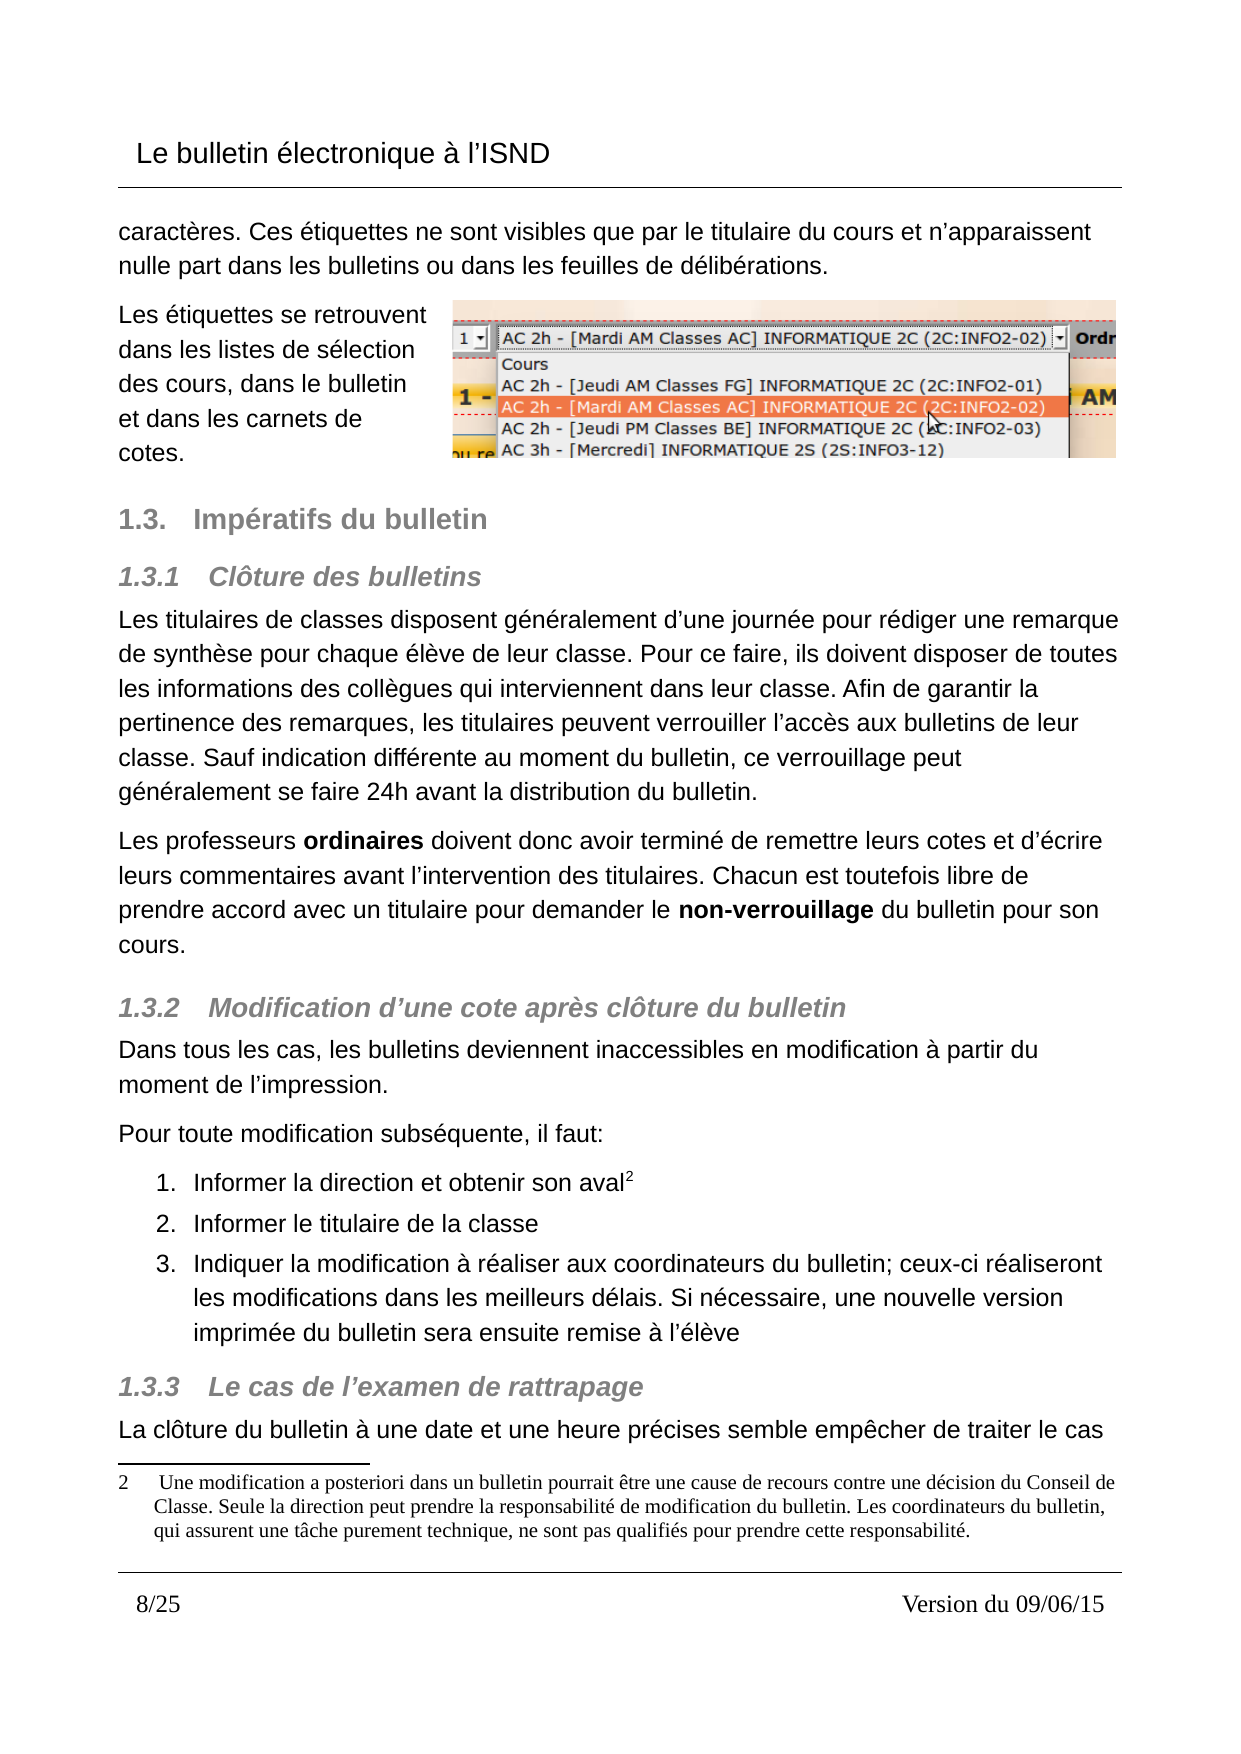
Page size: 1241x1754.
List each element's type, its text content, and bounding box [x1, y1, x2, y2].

text Les professeurs ordinaires doivent donc avoir terminé de remettre leurs cotes et d’écrire leurs commentaires avant l’intervention des titulaires. Chacun est toutefois libre de prendre accord avec un titulaire pour demander le non-verrouillage du bulletin pour son cours. [118, 826, 1122, 958]
text Les titulaires de classes disposent généralement d’une journée pour rédiger une remarque de synthèse pour chaque élève de leur classe. Pour ce faire, ils doivent disposer de toutes les informations des collègues qui interviennent dans leur classe. Afin de garantir la pertinence des remarques, les titulaires peuvent verrouiller l’accès aux bulletins de leur classe. Sauf indication différente au moment du bulletin, ce verrouillage peut généralement se faire 24h avant la distribution du bulletin. [118, 605, 1122, 806]
subtitle Le cas de l’examen de rattrapage [118, 1371, 1122, 1403]
list Une modification a posteriori dans un bulletin pourrait être une cause de recours contre une décision du Conseil de Classe. Seule la direction peut prendre la responsabilité de modification du bulletin. Les coordinateurs du bulletin, qui assurent une tâche purement technique, ne sont pas qualifiés pour prendre cette responsabilité. [118, 1470, 1122, 1542]
subtitle Modification d’une cote après clôture du bulletin [118, 991, 1122, 1023]
picture [452, 300, 1116, 458]
list Informer la direction et obtenir son aval [156, 1168, 1122, 1197]
subtitle Impératifs du bulletin [118, 502, 1122, 535]
list Informer le titulaire de la classe [156, 1208, 1122, 1237]
subtitle Clôture des bulletins [118, 560, 1122, 592]
text Les étiquettes se retrouvent dans les listes de sélection des cours, dans le bulletin et dans les carnets de cotes. [118, 300, 1122, 467]
text Pour toute modification subséquente, il faut: [118, 1119, 1122, 1148]
text La clôture du bulletin à une date et une heure précises semble empêcher de traiter le cas [118, 1415, 1122, 1444]
text caractères. Ces étiquettes ne sont visibles que par le titulaire du cours et n’apparaissent nulle part dans les bulletins ou dans les feuilles de délibérations. [118, 217, 1122, 280]
text Dans tous les cas, les bulletins deviennent inaccessibles en modification à partir du moment de l’impression. [118, 1036, 1122, 1099]
list Indiquer la modification à réaliser aux coordinateurs du bulletin; ceux-ci réaliseront les modifications dans les meilleurs délais. Si nécessaire, une nouvelle version imprimée du bulletin sera ensuite remise à l’élève [156, 1249, 1122, 1347]
